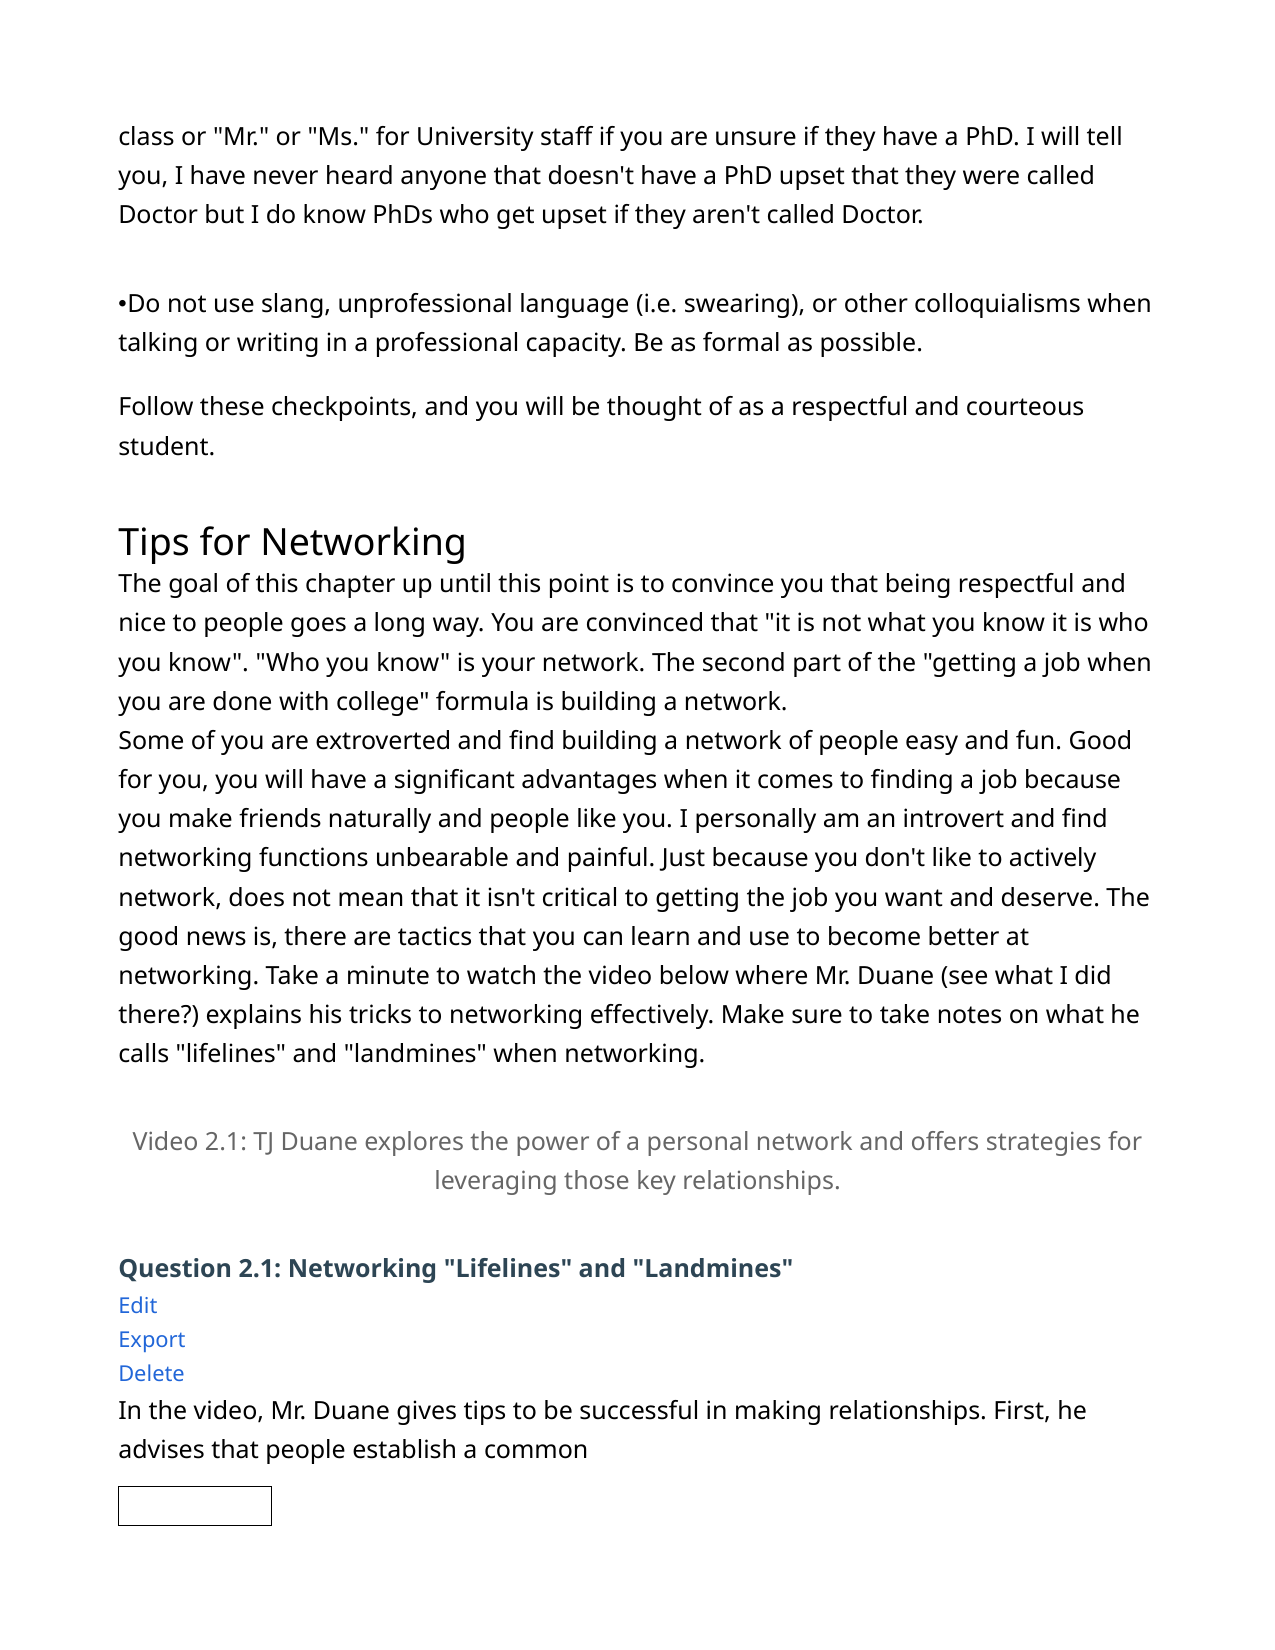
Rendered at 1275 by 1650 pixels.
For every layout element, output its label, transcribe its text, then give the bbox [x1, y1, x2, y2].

text Follow these checkpoints, and you will be thought of as a respectful and courteous student. [118, 389, 1157, 462]
list class or "Mr." or "Ms." for University staff if you are unsure if they have a PhD. I will tell you, I have never heard anyone that doesn't have a PhD upset that they were called Doctor but I do know PhDs who get upset if they aren't called Doctor. [118, 118, 1157, 231]
text Export [118, 1324, 1157, 1354]
text In the video, Mr. Duane gives tips to be successful in making relationships. First, he advises that people establish a common [118, 1392, 1141, 1466]
text The goal of this chapter up until this point is to convince you that being respectful and nice to people goes a long way. You are convinced that "it is not what you know it is who you know". "Who you know" is your network. The second part of the "getting a job when you are done with college" formula is building a network. [118, 566, 1157, 717]
subtitle Tips for Networking [118, 515, 1157, 566]
text Video 2.1: TJ Duane explores the power of a personal network and offers strategies for leveraging those key relationships. [118, 1124, 1157, 1197]
text Question 2.1: Networking "Lifelines" and "Landmines" [118, 1251, 1133, 1285]
list Do not use slang, unprofessional language (i.e. swearing), or other colloquialisms when talking or writing in a professional capacity. Be as formal as possible. [118, 286, 1157, 359]
text Edit [118, 1290, 1157, 1320]
text Some of you are extroverted and find building a network of people easy and fun. Good for you, you will have a significant advantages when it comes to finding a job because you make friends naturally and people like you. I personally am an introvert and find networking functions unbearable and painful. Just because you don't like to actively network, does not mean that it isn't critical to getting the job you want and deserve. The good news is, there are tactics that you can learn and use to become better at networking. Take a minute to watch the video below where Mr. Duane (see what I did there?) explains his tricks to networking effectively. Make sure to take notes on what he calls "lifelines" and "landmines" when networking. [118, 723, 1157, 1070]
text Delete [118, 1358, 1157, 1388]
